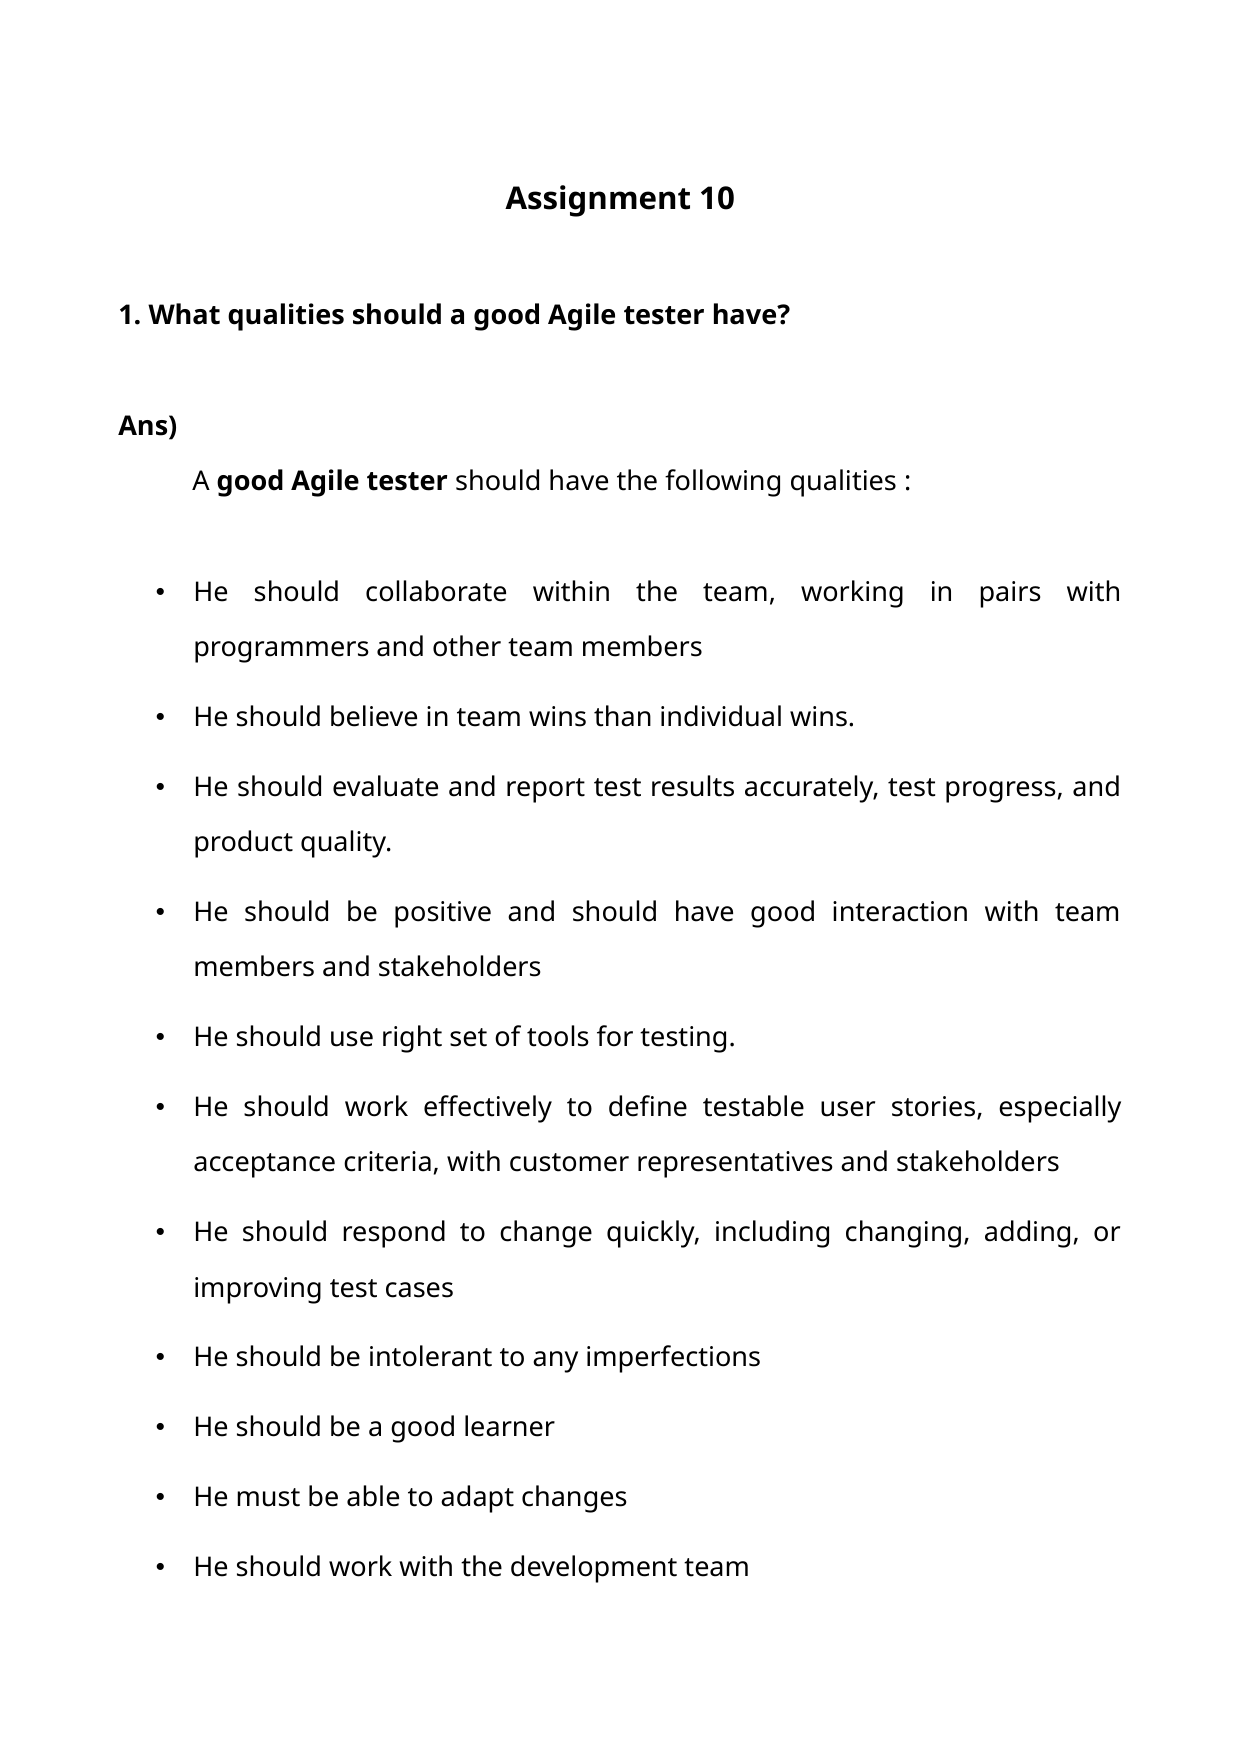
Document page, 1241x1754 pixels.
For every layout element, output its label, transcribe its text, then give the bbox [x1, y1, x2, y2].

list He should be positive and should have good interaction with team members and stakeholders [156, 892, 1122, 984]
list He should respond to change quickly, including changing, adding, or improving test cases [156, 1213, 1122, 1305]
list He should collaborate within the team, working in pairs with programmers and other team members [156, 572, 1122, 664]
list He should be a good learner [156, 1408, 1122, 1445]
text Assignment 10 [118, 176, 1122, 219]
list He must be able to adapt changes [156, 1478, 1122, 1514]
text A good Agile tester should have the following qualities : [118, 461, 1122, 498]
list He should work effectively to define testable user stories, especially acceptance criteria, with customer representatives and stakeholders [156, 1087, 1122, 1180]
list He should evaluate and report test results accurately, test progress, and product quality. [156, 767, 1122, 859]
list He should work with the development team [156, 1548, 1122, 1584]
list He should believe in team wins than individual wins. [156, 697, 1122, 734]
list He should use right set of tools for testing. [156, 1018, 1122, 1054]
text 1. What qualities should a good Agile tester have? [118, 296, 1122, 332]
text Ans) [118, 406, 1122, 443]
list He should be intolerant to any imperfections [156, 1338, 1122, 1375]
